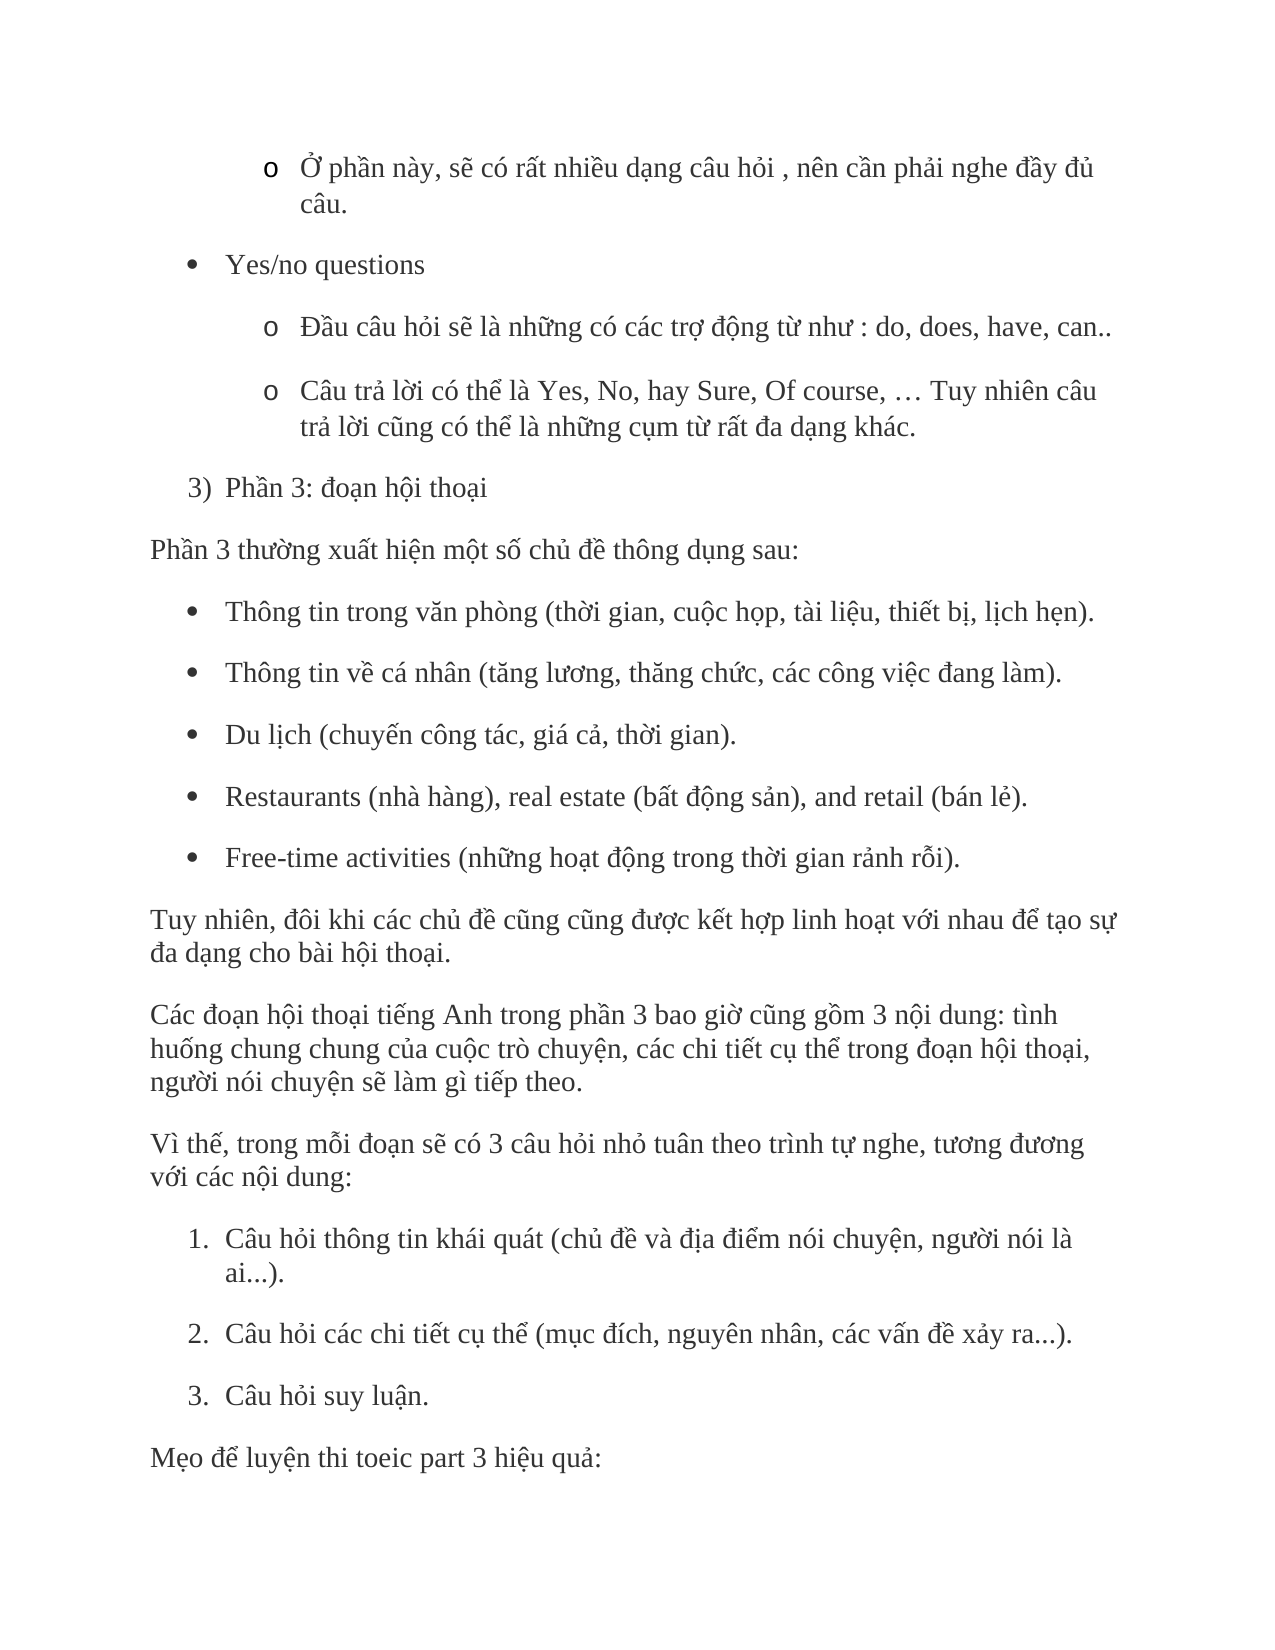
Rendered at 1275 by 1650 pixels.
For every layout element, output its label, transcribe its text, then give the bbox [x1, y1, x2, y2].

text Vì thế, trong mỗi đoạn sẽ có 3 câu hỏi nhỏ tuân theo trình tự nghe, tương đương với các nội dung: [150, 1126, 1125, 1193]
list Đầu câu hỏi sẽ là những có các trợ động từ như : do, does, have, can.. [262, 309, 1125, 345]
list Restaurants (nhà hàng), real estate (bất động sản), and retail (bán lẻ). [187, 779, 1125, 812]
text Tuy nhiên, đôi khi các chủ đề cũng cũng được kết hợp linh hoạt với nhau để tạo sự đa dạng cho bài hội thoại. [150, 902, 1125, 969]
list Phần 3: đoạn hội thoại [187, 470, 1125, 504]
list Câu trả lời có thể là Yes, No, hay Sure, Of course, … Tuy nhiên câu trả lời cũng có thể là những cụm từ rất đa dạng khác. [262, 373, 1125, 442]
list Thông tin trong văn phòng (thời gian, cuộc họp, tài liệu, thiết bị, lịch hẹn). [187, 594, 1125, 627]
list Du lịch (chuyến công tác, giá cả, thời gian). [187, 717, 1125, 751]
list Câu hỏi thông tin khái quát (chủ đề và địa điểm nói chuyện, người nói là ai...). [187, 1221, 1125, 1288]
list Free-time activities (những hoạt động trong thời gian rảnh rỗi). [187, 840, 1125, 874]
list Câu hỏi các chi tiết cụ thể (mục đích, nguyên nhân, các vấn đề xảy ra...). [187, 1316, 1125, 1350]
list Yes/no questions [187, 247, 1125, 281]
text Mẹo để luyện thi toeic part 3 hiệu quả: [150, 1440, 1125, 1473]
text Phần 3 thường xuất hiện một số chủ đề thông dụng sau: [150, 532, 1125, 566]
list Thông tin về cá nhân (tăng lương, thăng chức, các công việc đang làm). [187, 655, 1125, 689]
text Các đoạn hội thoại tiếng Anh trong phần 3 bao giờ cũng gồm 3 nội dung: tình huống chung chung của cuộc trò chuyện, các chi tiết cụ thể trong đoạn hội thoại, người nói chuyện sẽ làm gì tiếp theo. [150, 997, 1125, 1098]
list Ở phần này, sẽ có rất nhiều dạng câu hỏi , nên cần phải nghe đầy đủ câu. [262, 150, 1125, 219]
list Câu hỏi suy luận. [187, 1378, 1125, 1412]
